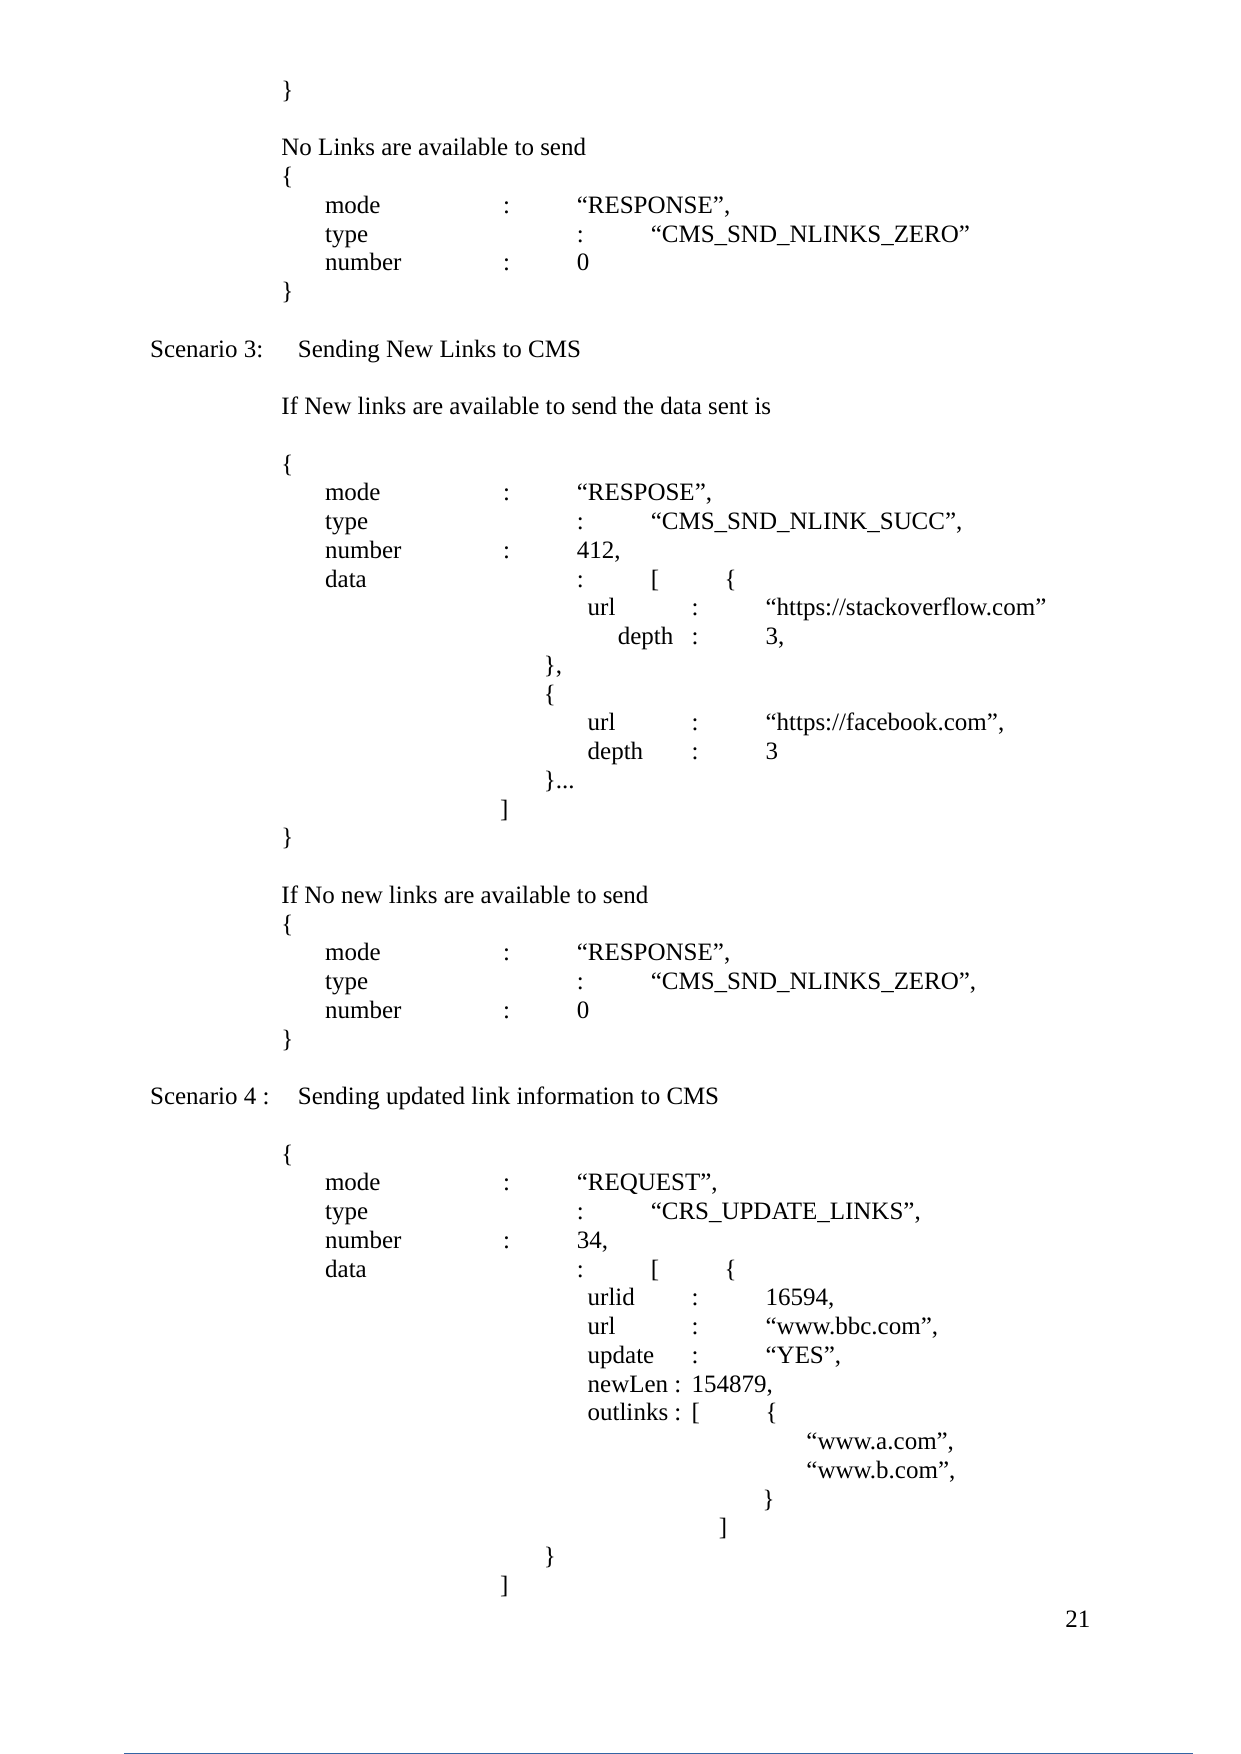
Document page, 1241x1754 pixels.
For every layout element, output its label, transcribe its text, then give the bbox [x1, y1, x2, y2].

text number : 412, [281, 535, 1090, 564]
text data : [ { [281, 1254, 1090, 1282]
text type : “CMS_SND_NLINK_SUCC”, [281, 506, 1090, 535]
text } [500, 1541, 1090, 1570]
text “www.a.com”, [762, 1426, 1090, 1455]
text ] [456, 1570, 1090, 1599]
text outlinks : [ { [544, 1397, 1090, 1426]
text { [237, 161, 1090, 190]
text mode : “RESPONSE”, [281, 190, 1090, 219]
text number : 0 [281, 995, 1090, 1024]
text type : “CRS_UPDATE_LINKS”, [281, 1196, 1090, 1225]
text number : 0 [281, 247, 1090, 276]
text No Links are available to send [237, 132, 1090, 161]
text { [237, 909, 1090, 937]
text Scenario 4 : Sending updated link information to CMS [150, 1081, 1090, 1110]
text } [237, 75, 1090, 104]
text } [237, 276, 1090, 305]
text } [237, 1024, 1090, 1052]
text } [237, 822, 1090, 851]
text url : “https://stackoverflow.com” depth : 3, [544, 592, 1090, 650]
text mode : “RESPOSE”, [281, 477, 1090, 506]
text depth : 3 [544, 736, 1090, 765]
text mode : “RESPONSE”, [281, 937, 1090, 966]
text If New links are available to send the data sent is [237, 391, 1090, 420]
text }... [500, 765, 1090, 794]
text url : “https://facebook.com”, [544, 707, 1090, 736]
text { [500, 679, 1090, 707]
text url : “www.bbc.com”, [544, 1311, 1090, 1340]
text } [719, 1484, 1090, 1512]
text ] [675, 1512, 1090, 1541]
text number : 34, [281, 1225, 1090, 1254]
text If No new links are available to send [237, 880, 1090, 909]
text data : [ { [281, 564, 1090, 592]
text type : “CMS_SND_NLINKS_ZERO”, [281, 966, 1090, 995]
text urlid : 16594, [544, 1282, 1090, 1311]
text }, [500, 650, 1090, 679]
text mode : “REQUEST”, [281, 1167, 1090, 1196]
text newLen : 154879, [544, 1369, 1090, 1397]
text ] [456, 794, 1090, 822]
text “www.b.com”, [762, 1455, 1090, 1484]
text { [237, 449, 1090, 477]
text type : “CMS_SND_NLINKS_ZERO” [281, 219, 1090, 247]
text update : “YES”, [544, 1340, 1090, 1369]
text Scenario 3: Sending New Links to CMS [150, 334, 1090, 362]
text { [237, 1139, 1090, 1167]
